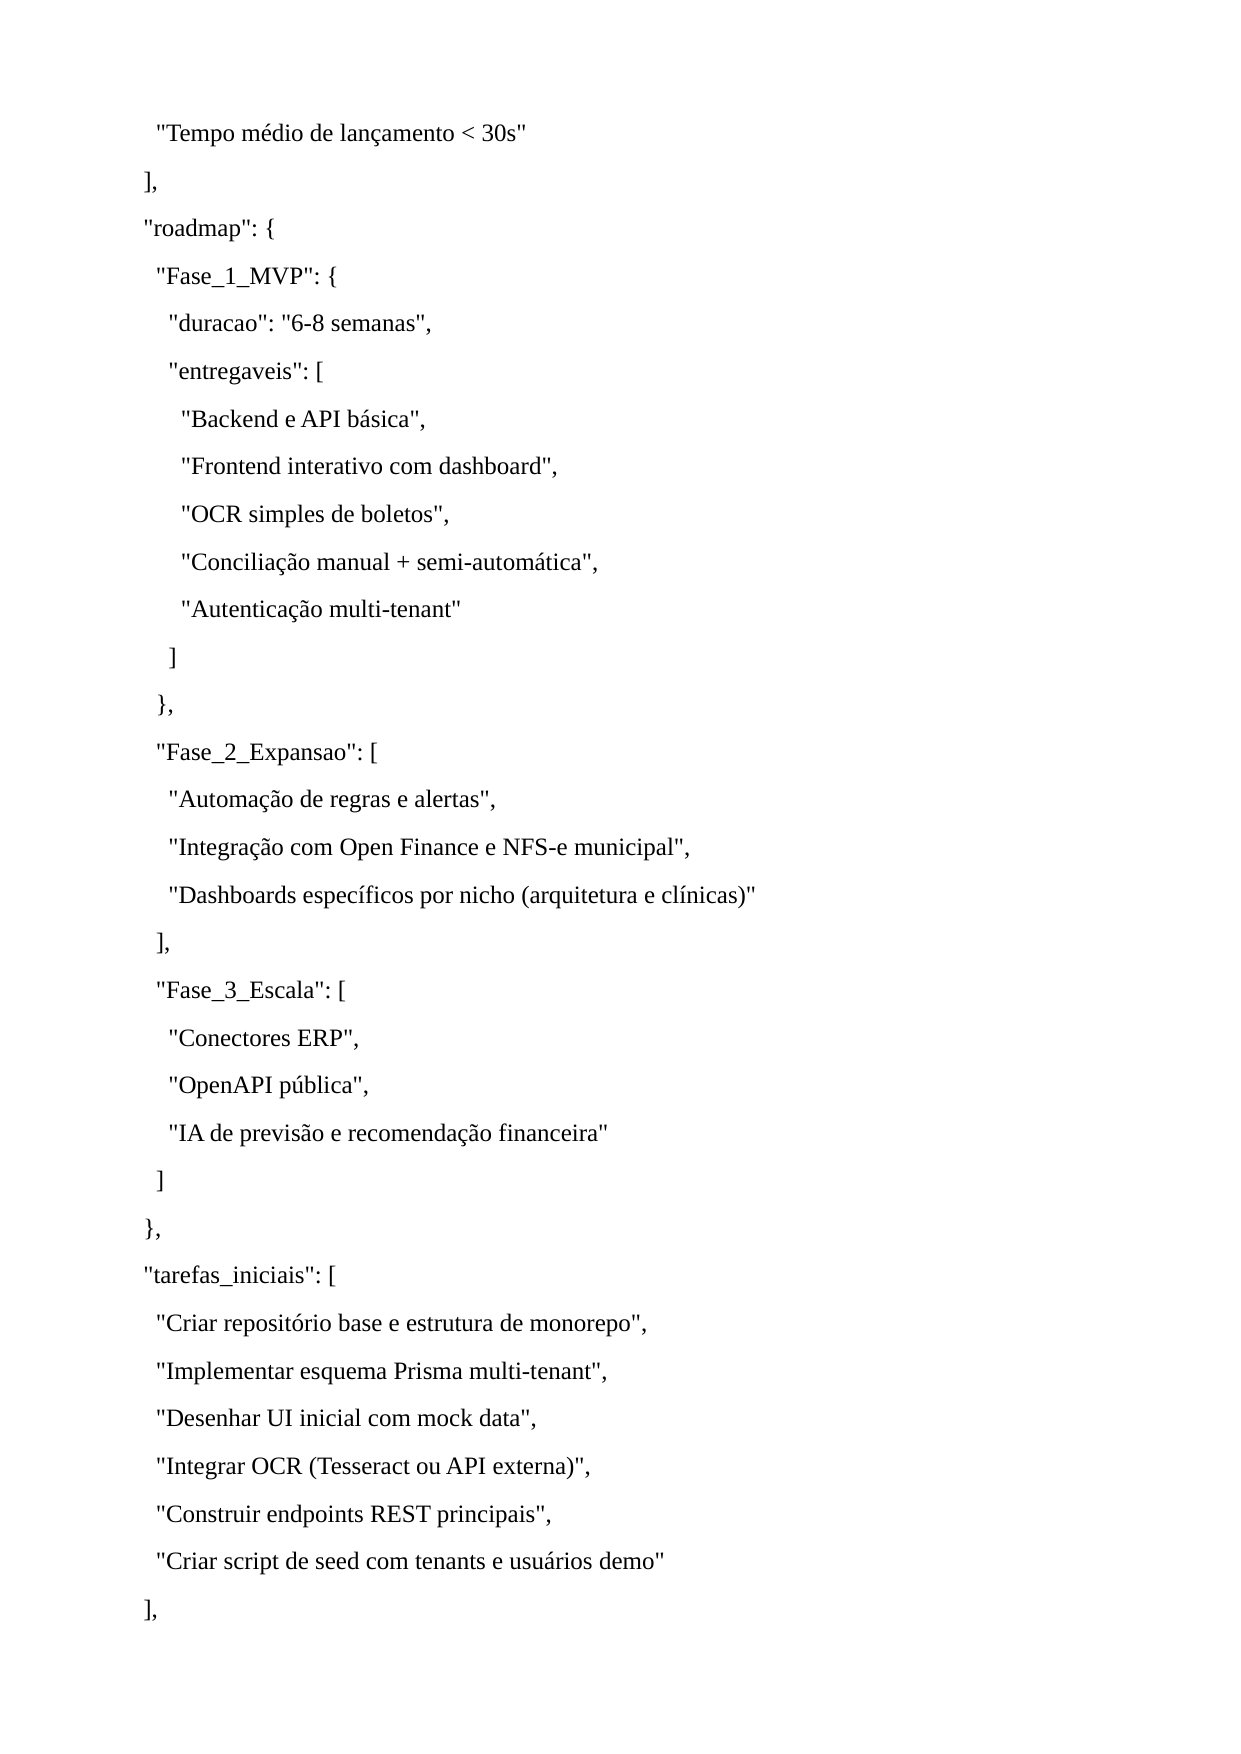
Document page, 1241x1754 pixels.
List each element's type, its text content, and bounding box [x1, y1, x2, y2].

text "Frontend interativo com dashboard", [118, 451, 1122, 480]
text "duracao": "6-8 semanas", [118, 308, 1122, 337]
text "Conciliação manual + semi-automática", [118, 547, 1122, 575]
text "Criar script de seed com tenants e usuários demo" [118, 1546, 1122, 1575]
text "Fase_2_Expansao": [ [118, 737, 1122, 766]
text "Dashboards específicos por nicho (arquitetura e clínicas)" [118, 880, 1122, 908]
text ], [118, 927, 1122, 956]
text "Implementar esquema Prisma multi-tenant", [118, 1356, 1122, 1384]
text "Fase_3_Escala": [ [118, 975, 1122, 1004]
text ], [118, 1594, 1122, 1623]
text ], [118, 166, 1122, 194]
text "Integrar OCR (Tesseract ou API externa)", [118, 1451, 1122, 1480]
text "Automação de regras e alertas", [118, 784, 1122, 813]
text }, [118, 689, 1122, 718]
text "Fase_1_MVP": { [118, 261, 1122, 290]
text "IA de previsão e recomendação financeira" [118, 1118, 1122, 1147]
text "entregaveis": [ [118, 356, 1122, 385]
text "roadmap": { [118, 213, 1122, 242]
text "Conectores ERP", [118, 1023, 1122, 1051]
text "Tempo médio de lançamento < 30s" [118, 118, 1122, 147]
text "Backend e API básica", [118, 404, 1122, 432]
text }, [118, 1213, 1122, 1242]
text "tarefas_iniciais": [ [118, 1261, 1122, 1289]
text "Desenhar UI inicial com mock data", [118, 1403, 1122, 1432]
text ] [118, 642, 1122, 671]
text "Criar repositório base e estrutura de monorepo", [118, 1308, 1122, 1337]
text ] [118, 1165, 1122, 1194]
text "Autenticação multi-tenant" [118, 594, 1122, 623]
text "OCR simples de boletos", [118, 499, 1122, 528]
text "Construir endpoints REST principais", [118, 1499, 1122, 1527]
text "Integração com Open Finance e NFS-e municipal", [118, 832, 1122, 861]
text "OpenAPI pública", [118, 1070, 1122, 1099]
